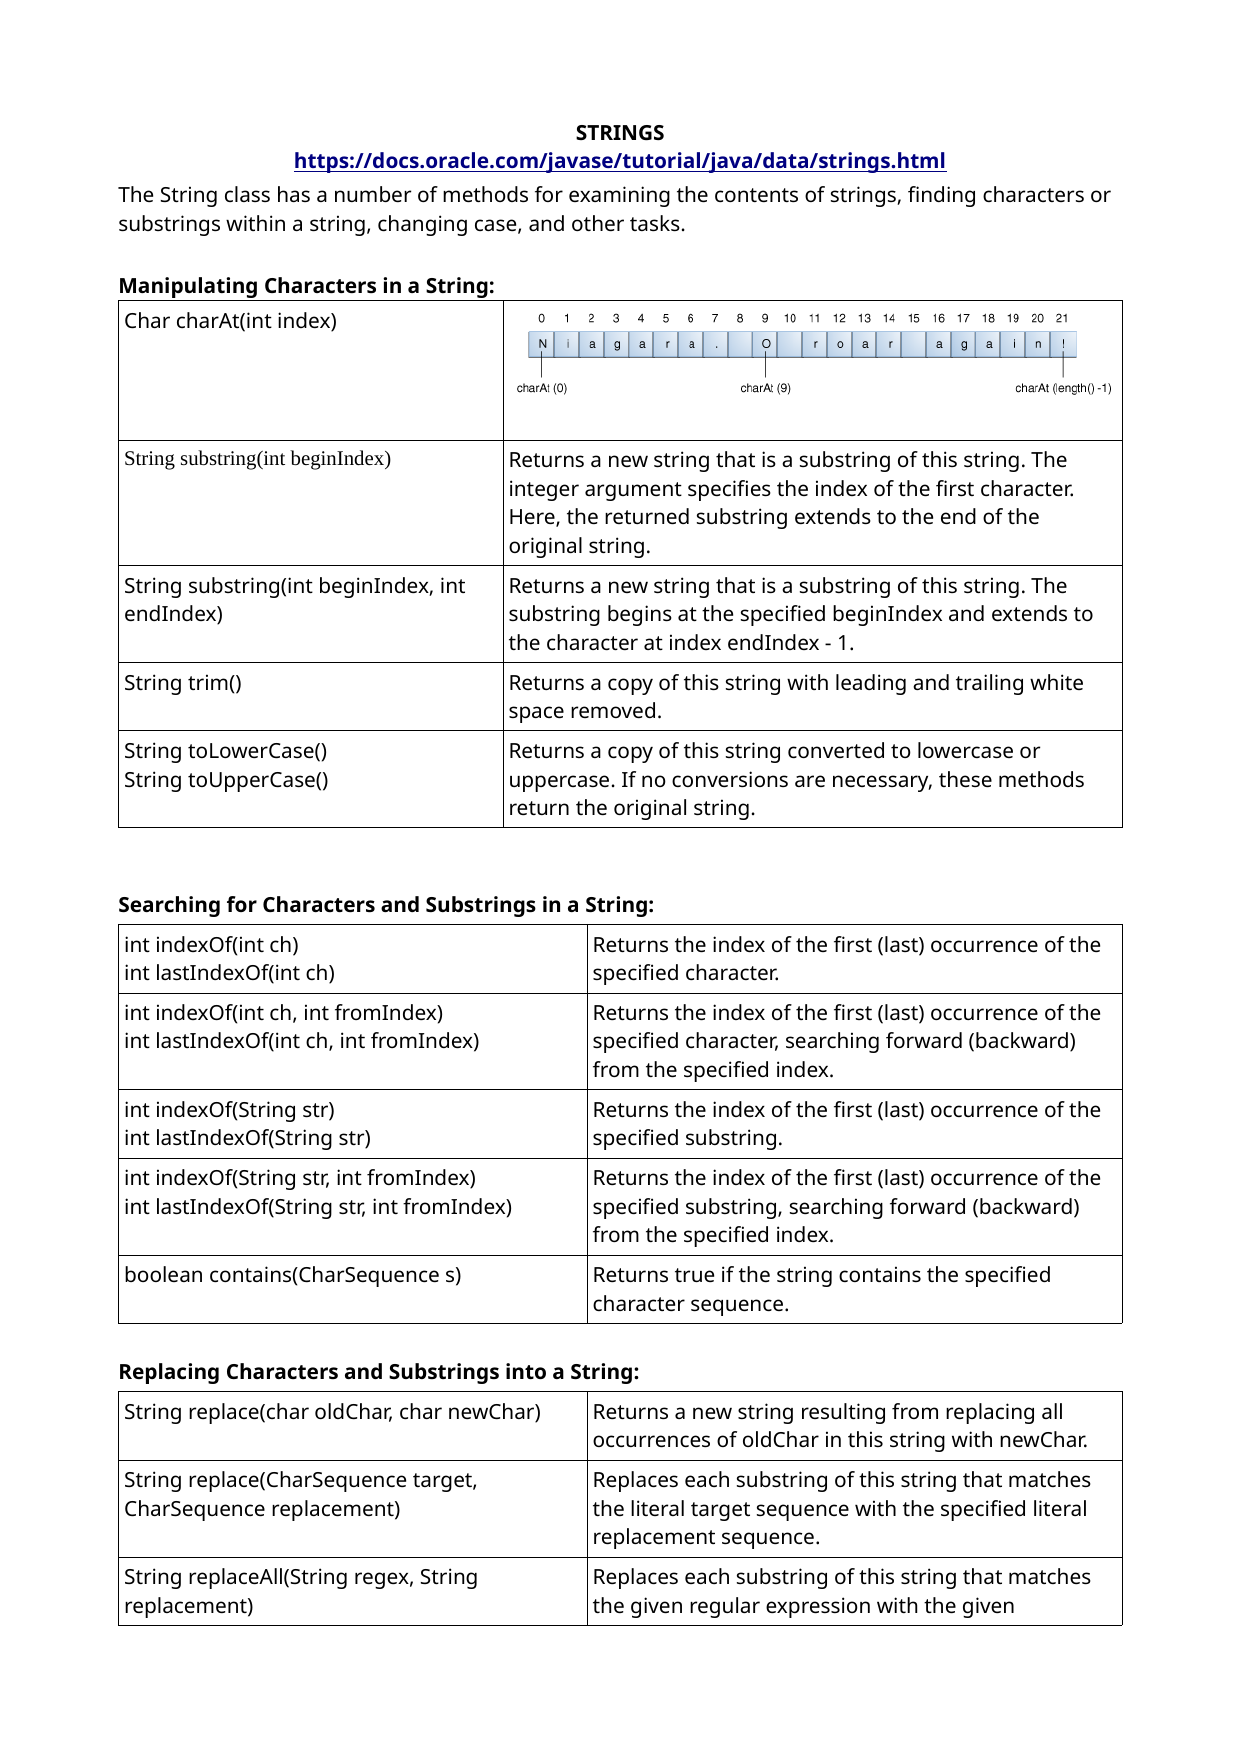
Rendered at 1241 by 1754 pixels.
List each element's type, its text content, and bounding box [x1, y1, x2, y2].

table_header Returns the index of the first (last) occurrence of the specified character. [588, 925, 1122, 992]
subtitle The String class has a number of methods for examining the contents of strings, finding characters or substrings within a string, changing case, and other tasks. [118, 181, 1122, 237]
table_cell Returns the index of the first (last) occurrence of the specified character, searching forward (backward) from the specified index. [588, 994, 1122, 1089]
table_cell String replaceAll(String regex, String replacement) [119, 1558, 587, 1625]
table_cell boolean contains(CharSequence s) [119, 1256, 587, 1323]
table_cell Replaces each substring of this string that matches the literal target sequence with the specified literal replacement sequence. [588, 1461, 1122, 1557]
table_cell String toLowerCase() String toUpperCase() [119, 731, 503, 827]
table_cell Replaces each substring of this string that matches the given regular expression with the given [588, 1558, 1122, 1625]
subtitle Manipulating Characters in a String: [118, 272, 1122, 300]
table_header int indexOf(int ch) int lastIndexOf(int ch) [119, 925, 587, 992]
table_cell String trim() [119, 663, 503, 730]
picture [508, 305, 1117, 406]
table_cell Returns a new string that is a substring of this string. The integer argument specifies the index of the first character. Here, the returned substring extends to the end of the original string. [504, 441, 1122, 565]
table_cell Returns a copy of this string converted to lowercase or uppercase. If no conversions are necessary, these methods return the original string. [504, 731, 1122, 827]
table_header [504, 301, 1122, 440]
text https://docs.oracle.com/javase/tutorial/java/data/strings.html [118, 147, 1122, 175]
table_header String replace(char oldChar, char newChar) [119, 1392, 587, 1460]
table_cell Returns a new string that is a substring of this string. The substring begins at the specified beginIndex and extends to the character at index endIndex - 1. [504, 566, 1122, 662]
table_cell Returns the index of the first (last) occurrence of the specified substring, searching forward (backward) from the specified index. [588, 1159, 1122, 1254]
text Replacing Characters and Substrings into a String: [118, 1357, 1122, 1386]
table_cell String substring(int beginIndex, int endIndex) [119, 566, 503, 662]
table_cell Returns the index of the first (last) occurrence of the specified substring. [588, 1090, 1122, 1158]
table_cell Returns a copy of this string with leading and trailing white space removed. [504, 663, 1122, 730]
table_cell String replace(CharSequence target, CharSequence replacement) [119, 1461, 587, 1557]
table_cell String substring(int beginIndex) [119, 441, 503, 565]
table_cell int indexOf(String str) int lastIndexOf(String str) [119, 1090, 587, 1158]
subtitle STRINGS [118, 118, 1122, 147]
table_header Returns a new string resulting from replacing all occurrences of oldChar in this string with newChar. [588, 1392, 1122, 1460]
table_header Char charAt(int index) [119, 301, 503, 440]
text Searching for Characters and Substrings in a String: [118, 890, 1122, 918]
table_cell int indexOf(int ch, int fromIndex) int lastIndexOf(int ch, int fromIndex) [119, 994, 587, 1089]
table_cell int indexOf(String str, int fromIndex) int lastIndexOf(String str, int fromIndex) [119, 1159, 587, 1254]
table_cell Returns true if the string contains the specified character sequence. [588, 1256, 1122, 1323]
